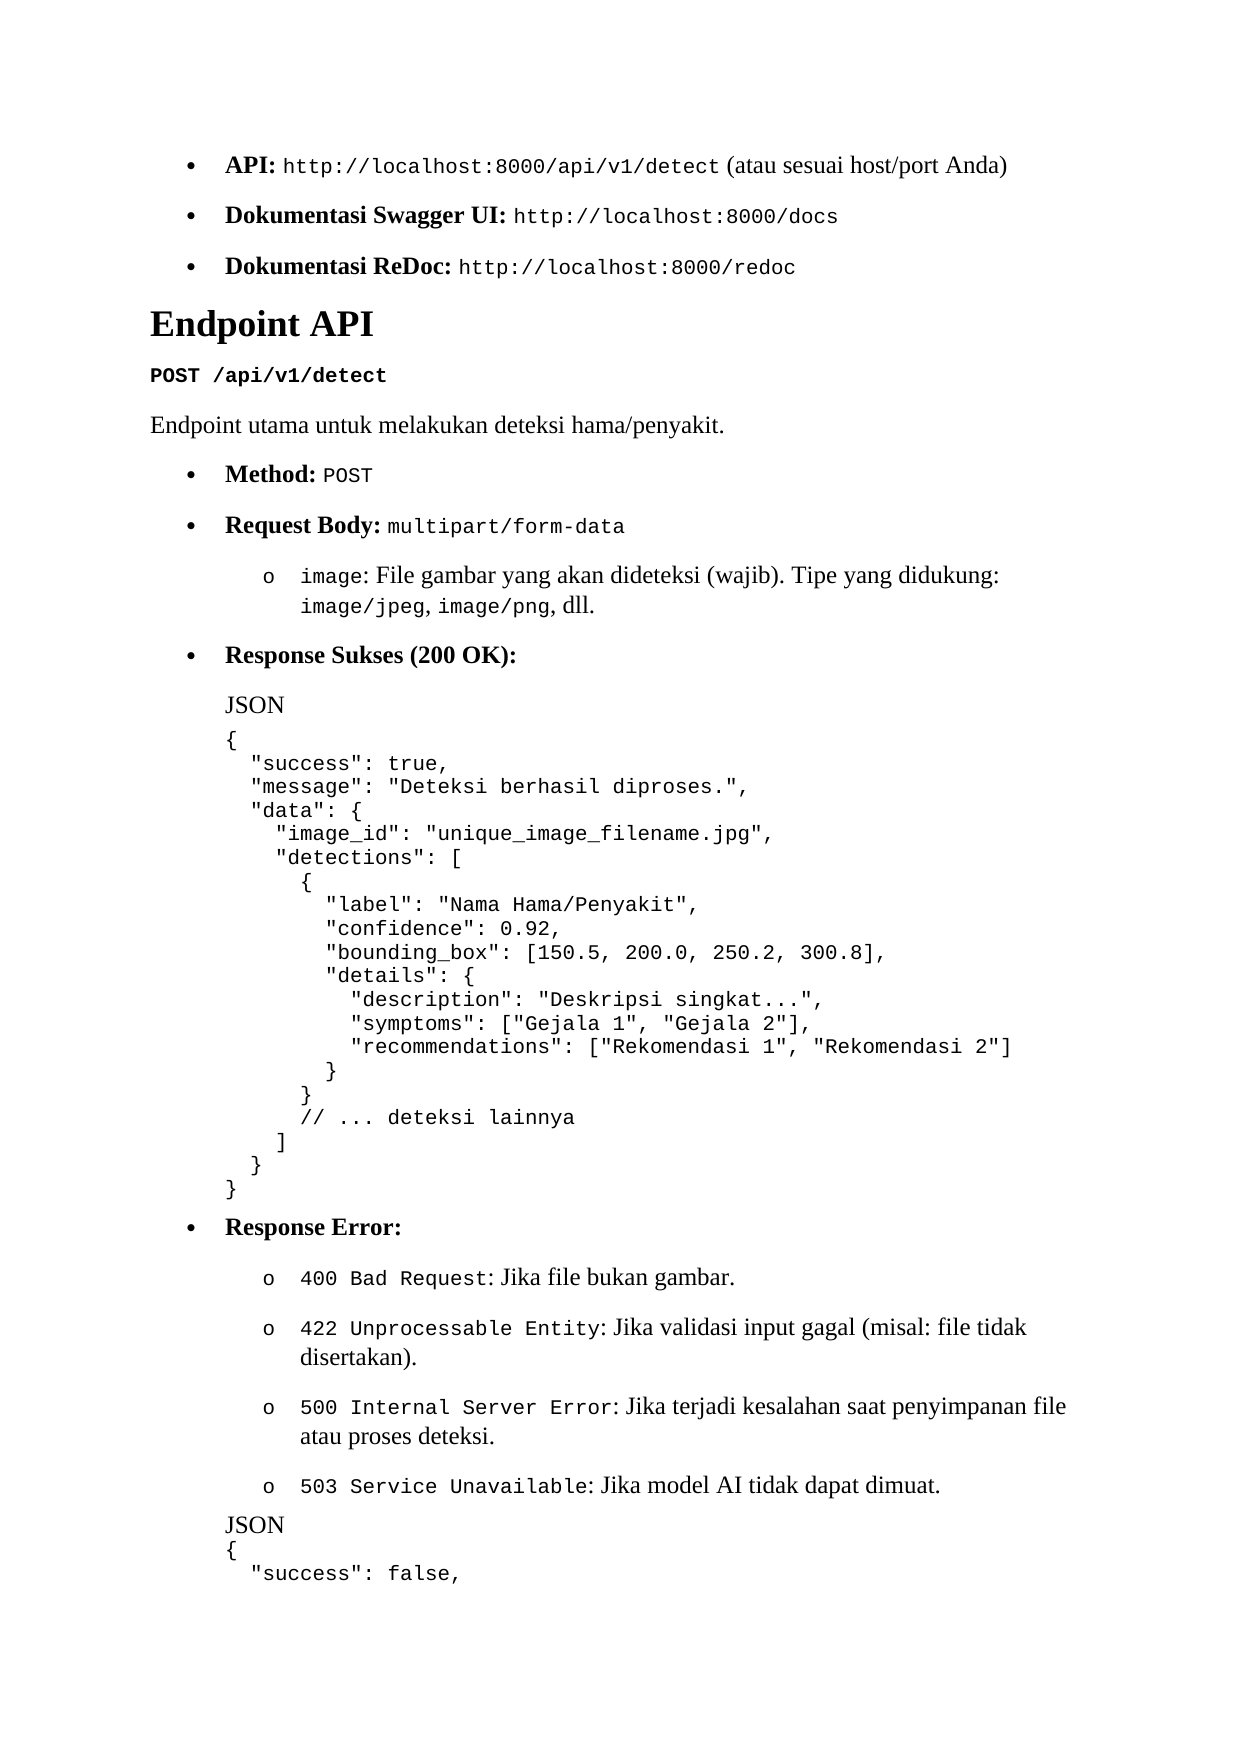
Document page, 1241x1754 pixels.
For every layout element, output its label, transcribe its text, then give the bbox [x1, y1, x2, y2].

text "success": true, [225, 752, 1090, 776]
list Dokumentasi Swagger UI: http://localhost:8000/docs [187, 200, 1090, 230]
subtitle POST /api/v1/detect [150, 365, 1090, 389]
list Dokumentasi ReDoc: http://localhost:8000/redoc [187, 251, 1090, 280]
text "description": "Deskripsi singkat...", [225, 989, 1090, 1013]
text } [225, 1060, 1090, 1083]
text "label": "Nama Hama/Penyakit", [225, 894, 1090, 918]
text "image_id": "unique_image_filename.jpg", [225, 823, 1090, 847]
list Request Body: multipart/form-data [187, 510, 1090, 539]
list 422 Unprocessable Entity: Jika validasi input gagal (misal: file tidak disertakan). [262, 1312, 1090, 1371]
text "bounding_box": [150.5, 200.0, 250.2, 300.8], [225, 942, 1090, 965]
text { [225, 729, 1090, 752]
text "symptoms": ["Gejala 1", "Gejala 2"], [225, 1013, 1090, 1036]
list API: http://localhost:8000/api/v1/detect (atau sesuai host/port Anda) [187, 150, 1090, 179]
text } [225, 1083, 1090, 1107]
text // ... deteksi lainnya [225, 1107, 1090, 1131]
text { [225, 871, 1090, 894]
text } [225, 1178, 1090, 1202]
list Response Sukses (200 OK): [187, 640, 1090, 669]
text JSON [225, 690, 1090, 718]
text } [225, 1154, 1090, 1178]
list 503 Service Unavailable: Jika model AI tidak dapat dimuat. [262, 1471, 1090, 1500]
text "message": "Deteksi berhasil diproses.", [225, 776, 1090, 800]
list Method: POST [187, 459, 1090, 489]
list image: File gambar yang akan dideteksi (wajib). Tipe yang didukung: image/jpeg, image/png, dll. [262, 560, 1090, 619]
subtitle Endpoint API [150, 301, 1090, 344]
text "detections": [ [225, 847, 1090, 871]
text JSON [225, 1511, 1090, 1539]
list 500 Internal Server Error: Jika terjadi kesalahan saat penyimpanan file atau proses deteksi. [262, 1391, 1090, 1450]
list 400 Bad Request: Jika file bukan gambar. [262, 1262, 1090, 1291]
text "success": false, [225, 1563, 1090, 1587]
text { [225, 1539, 1090, 1563]
text Endpoint utama untuk melakukan deteksi hama/penyakit. [150, 410, 1090, 438]
text "details": { [225, 965, 1090, 989]
text ] [225, 1131, 1090, 1154]
text "recommendations": ["Rekomendasi 1", "Rekomendasi 2"] [225, 1036, 1090, 1060]
text "confidence": 0.92, [225, 918, 1090, 942]
text "data": { [225, 800, 1090, 823]
list Response Error: [187, 1212, 1090, 1241]
